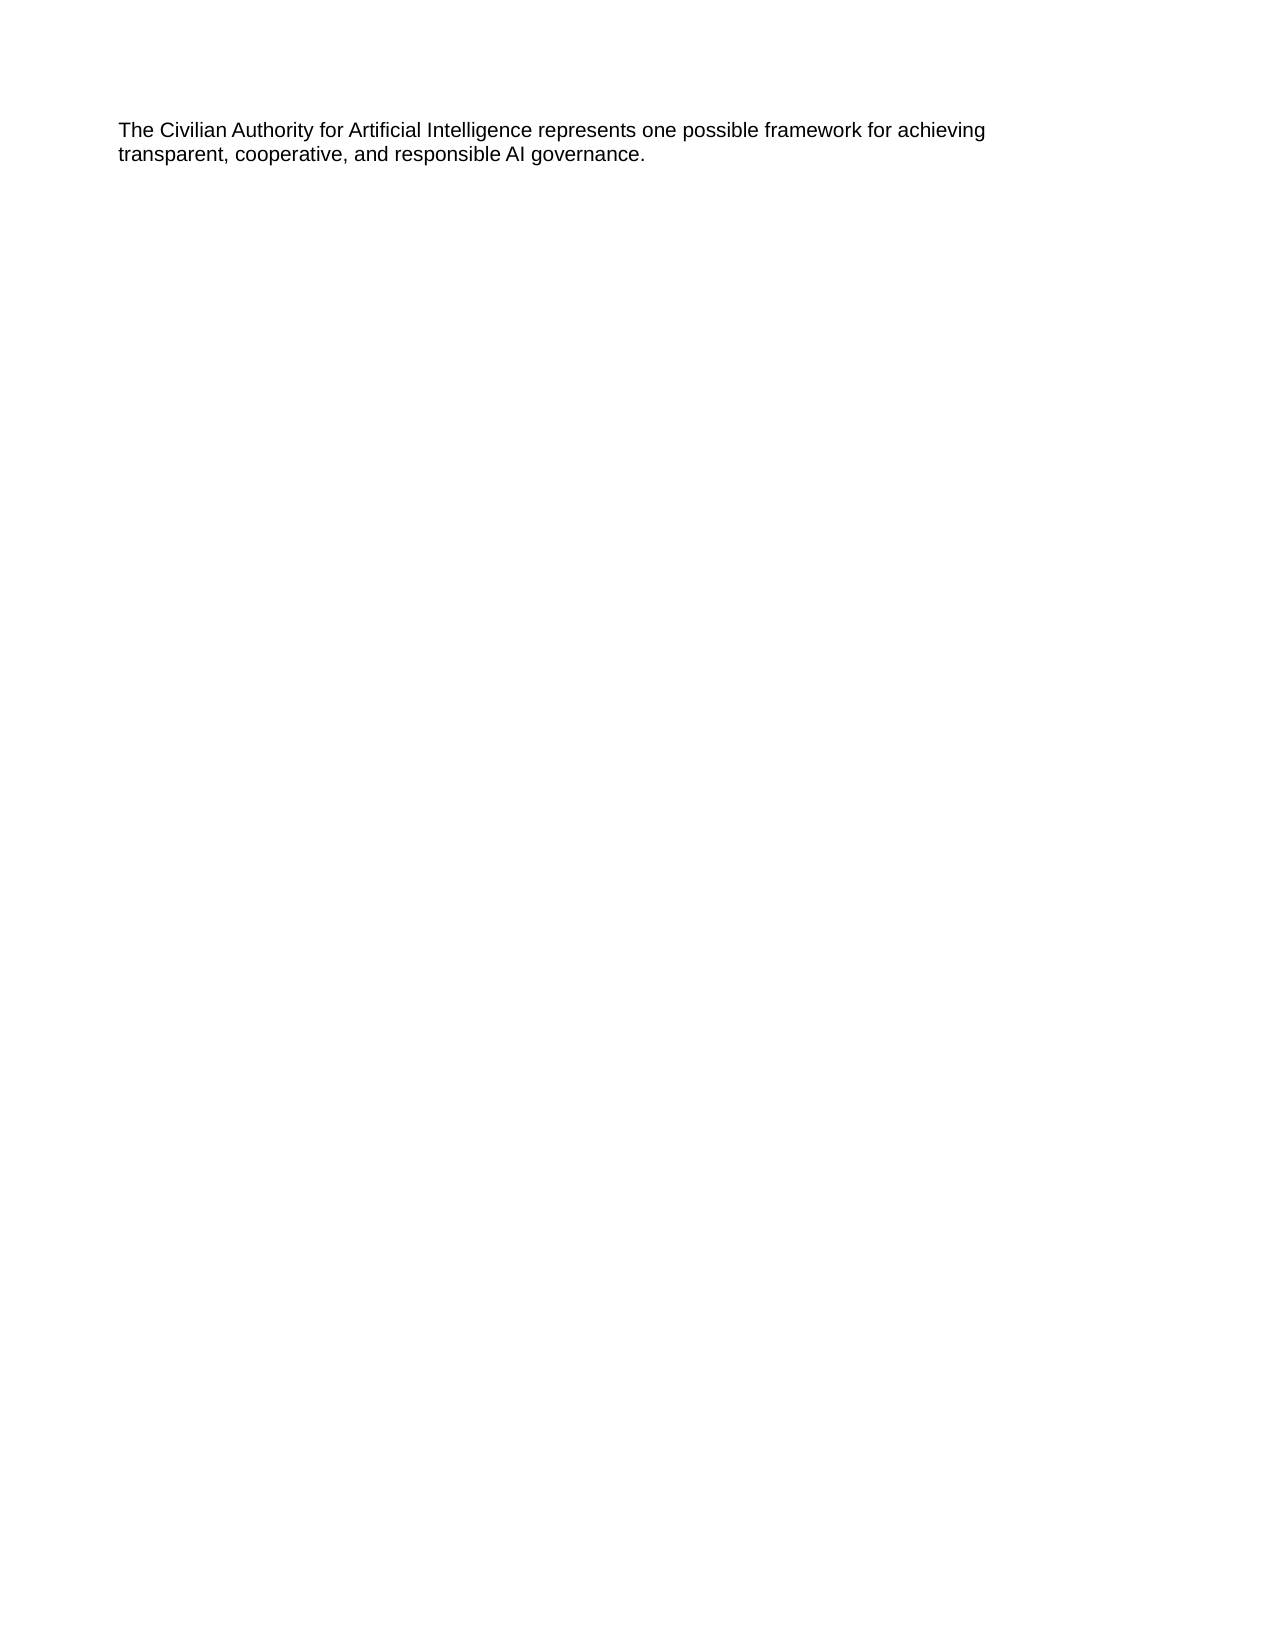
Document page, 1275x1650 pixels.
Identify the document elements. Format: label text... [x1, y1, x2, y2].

text transparent, cooperative, and responsible AI governance. [118, 142, 1157, 166]
text The Civilian Authority for Artificial Intelligence represents one possible framework for achieving [118, 118, 1157, 142]
